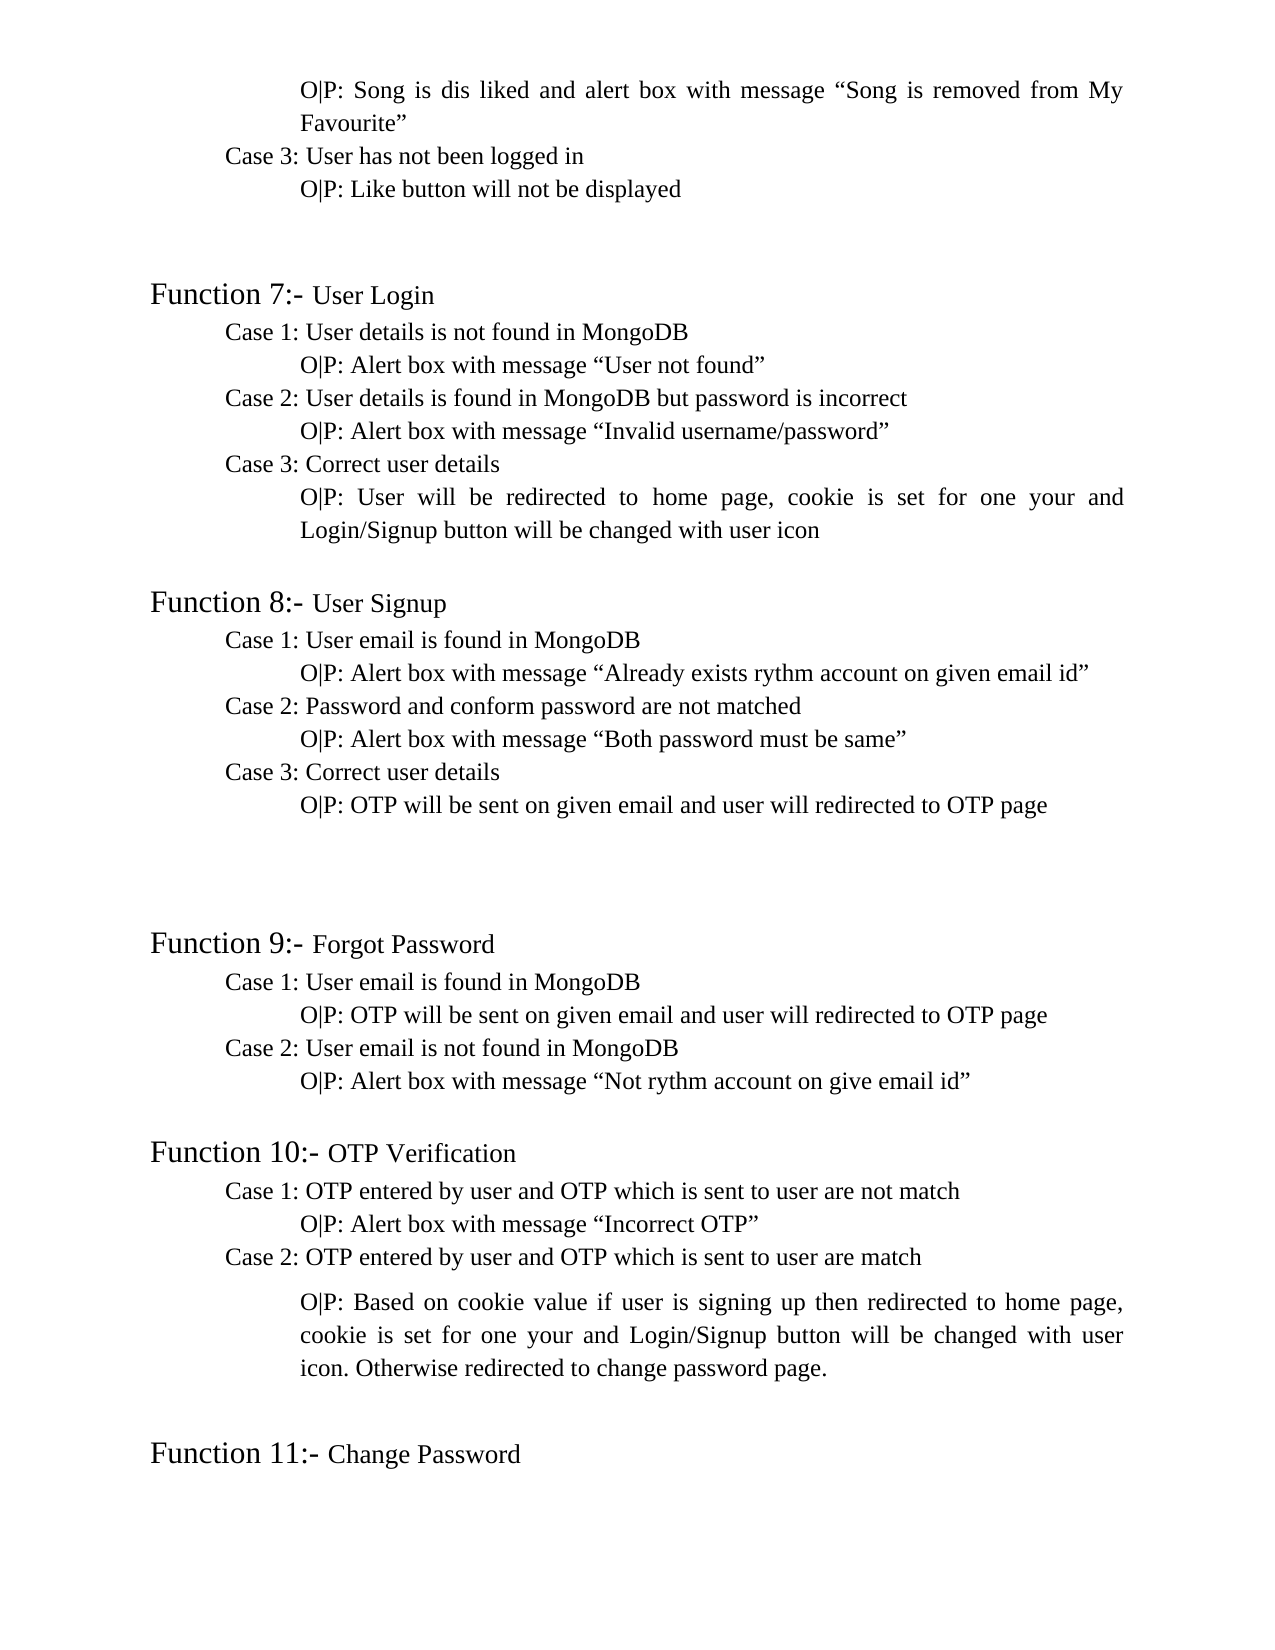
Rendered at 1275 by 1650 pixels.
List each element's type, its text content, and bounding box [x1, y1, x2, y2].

text O|P: Alert box with message “Not rythm account on give email id” [225, 1066, 1125, 1094]
text O|P: Like button will not be displayed [225, 174, 1125, 203]
text Case 3: Correct user details [225, 757, 1125, 786]
text O|P: Alert box with message “Already exists rythm account on given email id” [225, 658, 1125, 687]
text O|P: OTP will be sent on given email and user will redirected to OTP page [300, 791, 1125, 819]
text O|P: Based on cookie value if user is signing up then redirected to home page, cookie is set for one your and Login/Signup button will be changed with user icon. Otherwise redirected to change password page. [300, 1287, 1125, 1382]
text O|P: Alert box with message “Incorrect OTP” [225, 1209, 1125, 1238]
text O|P: Alert box with message “User not found” [225, 350, 1125, 379]
text Case 1: User email is found in MongoDB [225, 625, 1125, 654]
text O|P: Alert box with message “Invalid username/password” [225, 416, 1125, 445]
text Case 1: OTP entered by user and OTP which is sent to user are not match [225, 1176, 1125, 1204]
text O|P: OTP will be sent on given email and user will redirected to OTP page [225, 1000, 1125, 1028]
text Case 2: Password and conform password are not matched [225, 691, 1125, 720]
text Function 11:- Change Password [150, 1432, 1125, 1470]
text Case 2: User email is not found in MongoDB [225, 1033, 1125, 1061]
text O|P: User will be redirected to home page, cookie is set for one your and Login/Signup button will be changed with user icon [300, 482, 1125, 544]
text Function 7:- User Login [150, 273, 1125, 311]
text Function 9:- Forgot Password [150, 923, 1125, 961]
text Case 2: OTP entered by user and OTP which is sent to user are match [225, 1242, 1125, 1271]
text Case 3: Correct user details [225, 449, 1125, 478]
text Case 1: User email is found in MongoDB [225, 967, 1125, 995]
text Case 3: User has not been logged in [225, 141, 1125, 170]
text Function 10:- OTP Verification [150, 1132, 1125, 1170]
text Case 2: User details is found in MongoDB but password is incorrect [225, 383, 1125, 412]
text O|P: Alert box with message “Both password must be same” [225, 724, 1125, 753]
text Case 1: User details is not found in MongoDB [225, 317, 1125, 346]
text Function 8:- User Signup [150, 581, 1125, 620]
text O|P: Song is dis liked and alert box with message “Song is removed from My Favourite” [300, 75, 1125, 137]
